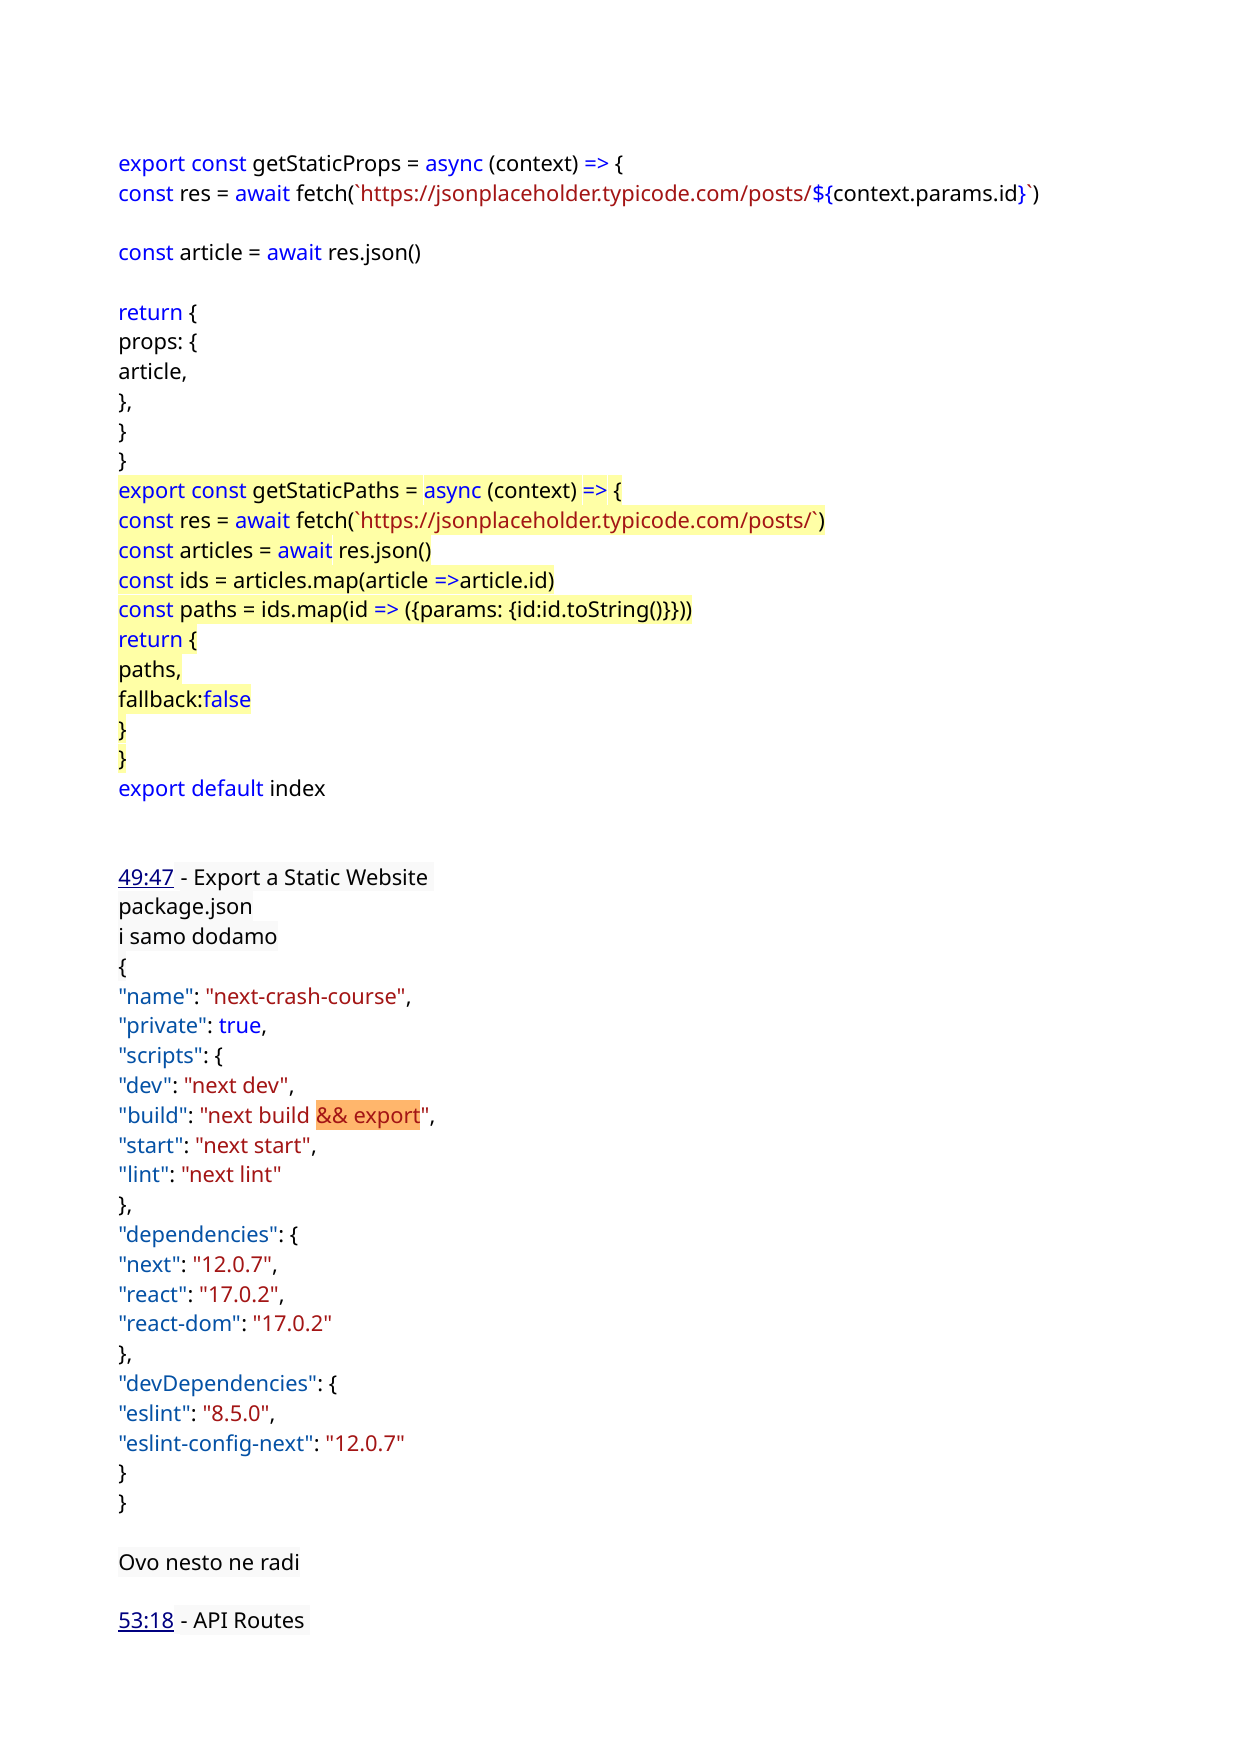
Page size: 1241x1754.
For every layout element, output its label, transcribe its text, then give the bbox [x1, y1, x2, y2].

text const res = await fetch(`https://jsonplaceholder.typicode.com/posts/`) [118, 505, 1122, 535]
text } [118, 416, 1122, 446]
text const ids = articles.map(article =>article.id) [118, 565, 1122, 594]
text "next": "12.0.7", [118, 1249, 1122, 1279]
text }, [118, 1189, 1122, 1219]
text const article = await res.json() [118, 237, 1122, 267]
text "scripts": { [118, 1040, 1122, 1070]
text } [118, 1487, 1122, 1517]
text return { [118, 624, 1122, 654]
text "react": "17.0.2", [118, 1279, 1122, 1308]
text "build": "next build && export", [118, 1100, 1122, 1130]
text package.json [118, 891, 1122, 921]
text "eslint": "8.5.0", [118, 1398, 1122, 1428]
text "start": "next start", [118, 1130, 1122, 1159]
text } [118, 743, 1122, 773]
text "name": "next-crash-course", [118, 981, 1122, 1011]
text const articles = await res.json() [118, 535, 1122, 565]
text "dev": "next dev", [118, 1070, 1122, 1100]
text article, [118, 356, 1122, 386]
text }, [118, 1338, 1122, 1368]
text props: { [118, 326, 1122, 356]
text "private": true, [118, 1011, 1122, 1040]
text export const getStaticProps = async (context) => { [118, 148, 1122, 178]
text const res = await fetch(`https://jsonplaceholder.typicode.com/posts/${context.params.id}`) [118, 178, 1122, 207]
text i samo dodamo [118, 921, 1122, 951]
text } [118, 446, 1122, 475]
text } [118, 1457, 1122, 1487]
text return { [118, 297, 1122, 326]
text const paths = ids.map(id => ({params: {id:id.toString()}})) [118, 594, 1122, 624]
text "lint": "next lint" [118, 1159, 1122, 1189]
text Ovo nesto ne radi [118, 1547, 1122, 1577]
text paths, [118, 654, 1122, 684]
text } [118, 714, 1122, 743]
text "dependencies": { [118, 1219, 1122, 1249]
text export default index [118, 773, 1122, 803]
text }, [118, 386, 1122, 416]
text "devDependencies": { [118, 1368, 1122, 1398]
text fallback:false [118, 684, 1122, 714]
text 53:18 - API Routes [118, 1605, 1122, 1635]
text "eslint-config-next": "12.0.7" [118, 1428, 1122, 1457]
text export const getStaticPaths = async (context) => { [118, 475, 1122, 505]
text "react-dom": "17.0.2" [118, 1308, 1122, 1338]
text 49:47 - Export a Static Website [118, 862, 1122, 891]
text { [118, 951, 1122, 981]
